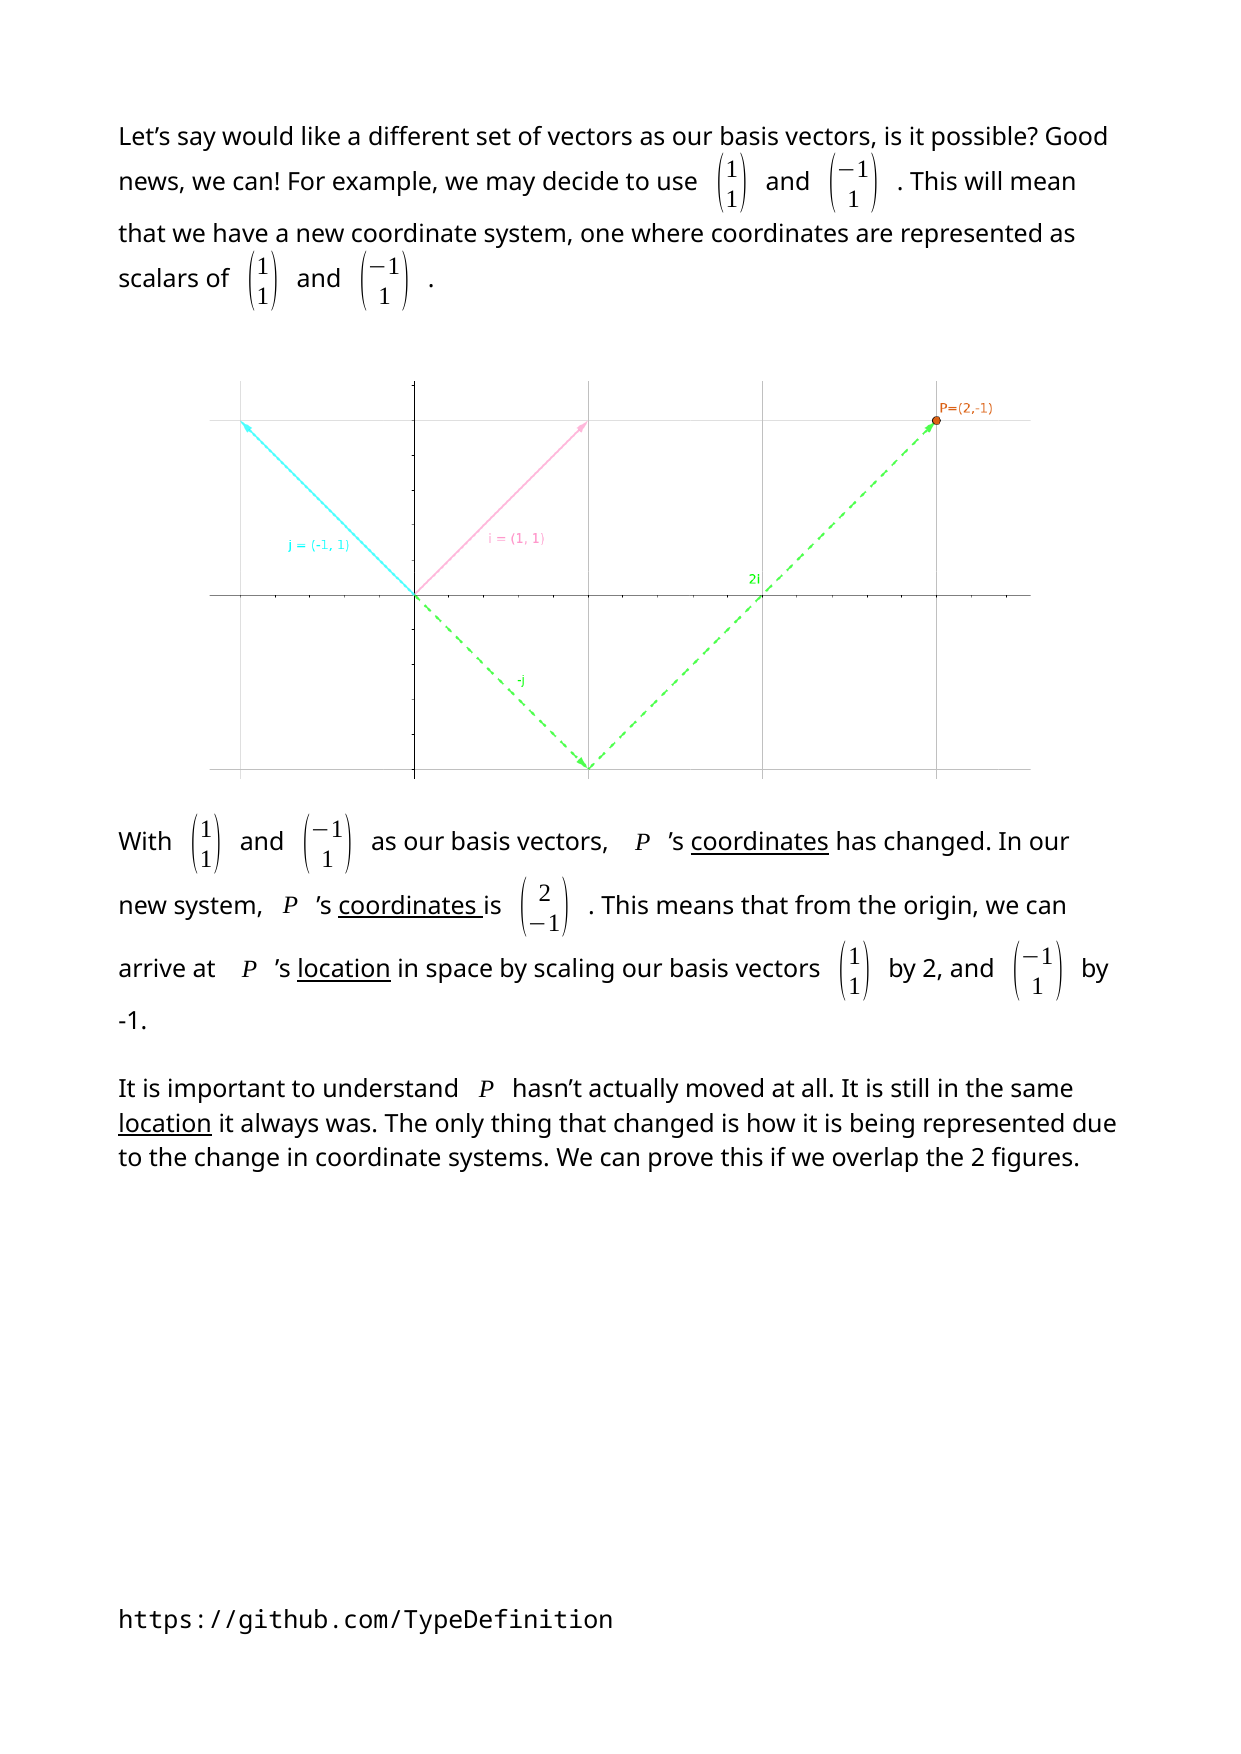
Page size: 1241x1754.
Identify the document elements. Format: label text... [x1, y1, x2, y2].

picture [209, 381, 1031, 779]
text Withandas our basis vectors, ’s coordinates has changed. In our new system,’s coordinates is. This means that from the origin, we can arrive at ’s location in space by scaling our basis vectorsby 2, andby -1. [118, 813, 1122, 1037]
text Let’s say would like a different set of vectors as our basis vectors, is it possible? Good news, we can! For example, we may decide to useand. This will mean that we have a new coordinate system, one where coordinates are represented as scalars ofand. [118, 118, 1122, 313]
text It is important to understandhasn’t actually moved at all. It is still in the same location it always was. The only thing that changed is how it is being represented due to the change in coordinate systems. We can prove this if we overlap the 2 figures. [118, 1071, 1122, 1173]
